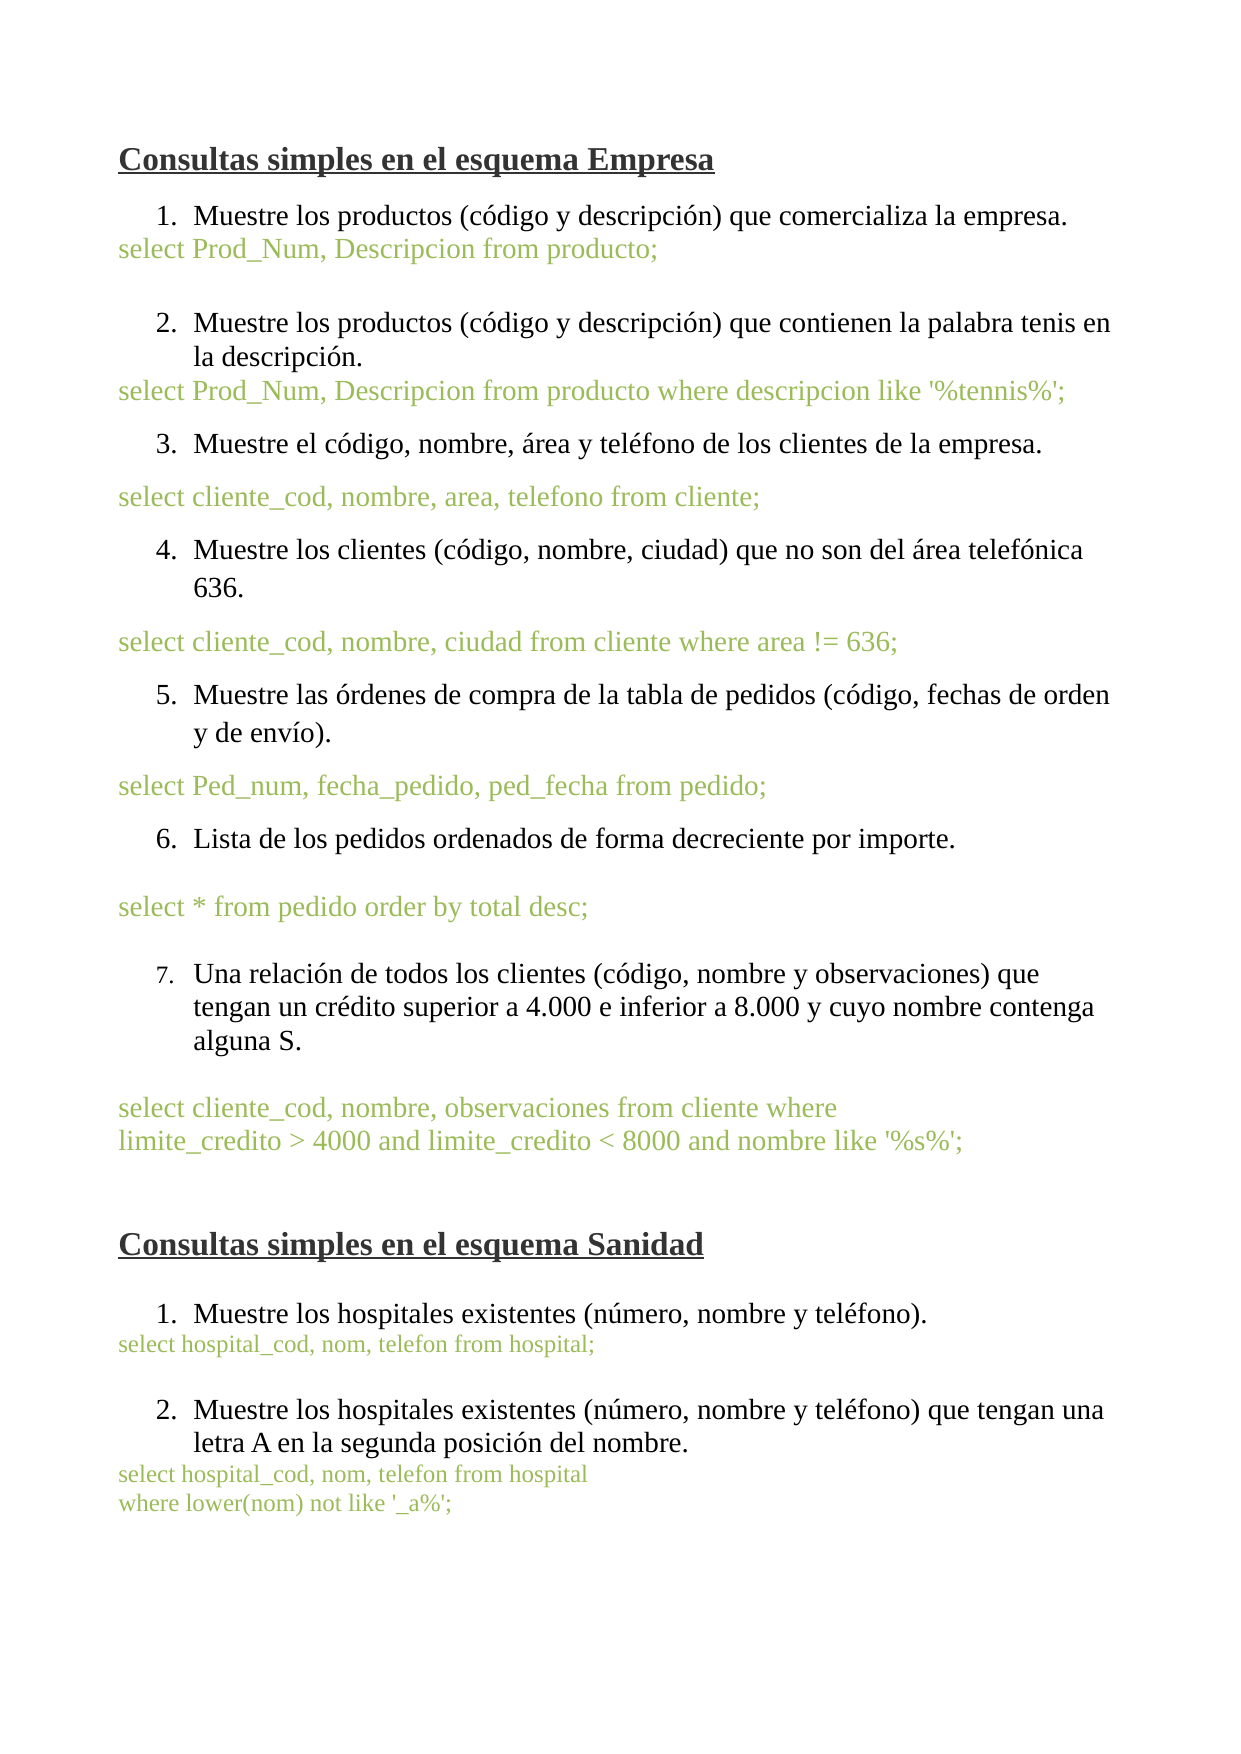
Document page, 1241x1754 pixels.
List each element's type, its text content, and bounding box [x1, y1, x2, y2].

list Muestre las órdenes de compra de la tabla de pedidos (código, fechas de orden y de envío). [156, 677, 1122, 749]
text Consultas simples en el esquema Sanidad [118, 1224, 1122, 1262]
list Muestre los hospitales existentes (número, nombre y teléfono). [156, 1296, 1122, 1329]
list Lista de los pedidos ordenados de forma decreciente por importe. [156, 822, 1122, 855]
list Una relación de todos los clientes (código, nombre y observaciones) que tengan un crédito superior a 4.000 e inferior a 8.000 y cuyo nombre contenga alguna S. [156, 956, 1122, 1056]
list Muestre los productos (código y descripción) que contienen la palabra tenis en la descripción. [156, 306, 1122, 373]
text select Prod_Num, Descripcion from producto where descripcion like '%tennis%'; [118, 373, 1122, 406]
list Muestre el código, nombre, área y teléfono de los clientes de la empresa. [156, 426, 1122, 459]
text select hospital_cod, nom, telefon from hospital; [118, 1329, 1122, 1358]
text limite_credito > 4000 and limite_credito < 8000 and nombre like '%s%'; [118, 1123, 1122, 1157]
text select Prod_Num, Descripcion from producto; [118, 232, 1122, 265]
subtitle Consultas simples en el esquema Empresa [118, 139, 1122, 177]
text select cliente_cod, nombre, observaciones from cliente where [118, 1090, 1122, 1123]
list Muestre los hospitales existentes (número, nombre y teléfono) que tengan una letra A en la segunda posición del nombre. [156, 1392, 1122, 1459]
list Muestre los clientes (código, nombre, ciudad) que no son del área telefónica 636. [156, 532, 1122, 604]
text select Ped_num, fecha_pedido, ped_fecha from pedido; [118, 768, 1122, 802]
text select hospital_cod, nom, telefon from hospital [118, 1459, 1122, 1488]
text select cliente_cod, nombre, ciudad from cliente where area != 636; [118, 624, 1122, 657]
text where lower(nom) not like '_a%'; [118, 1488, 1122, 1516]
text select * from pedido order by total desc; [118, 889, 1122, 922]
text select cliente_cod, nombre, area, telefono from cliente; [118, 479, 1122, 512]
list Muestre los productos (código y descripción) que comercializa la empresa. [156, 198, 1122, 232]
